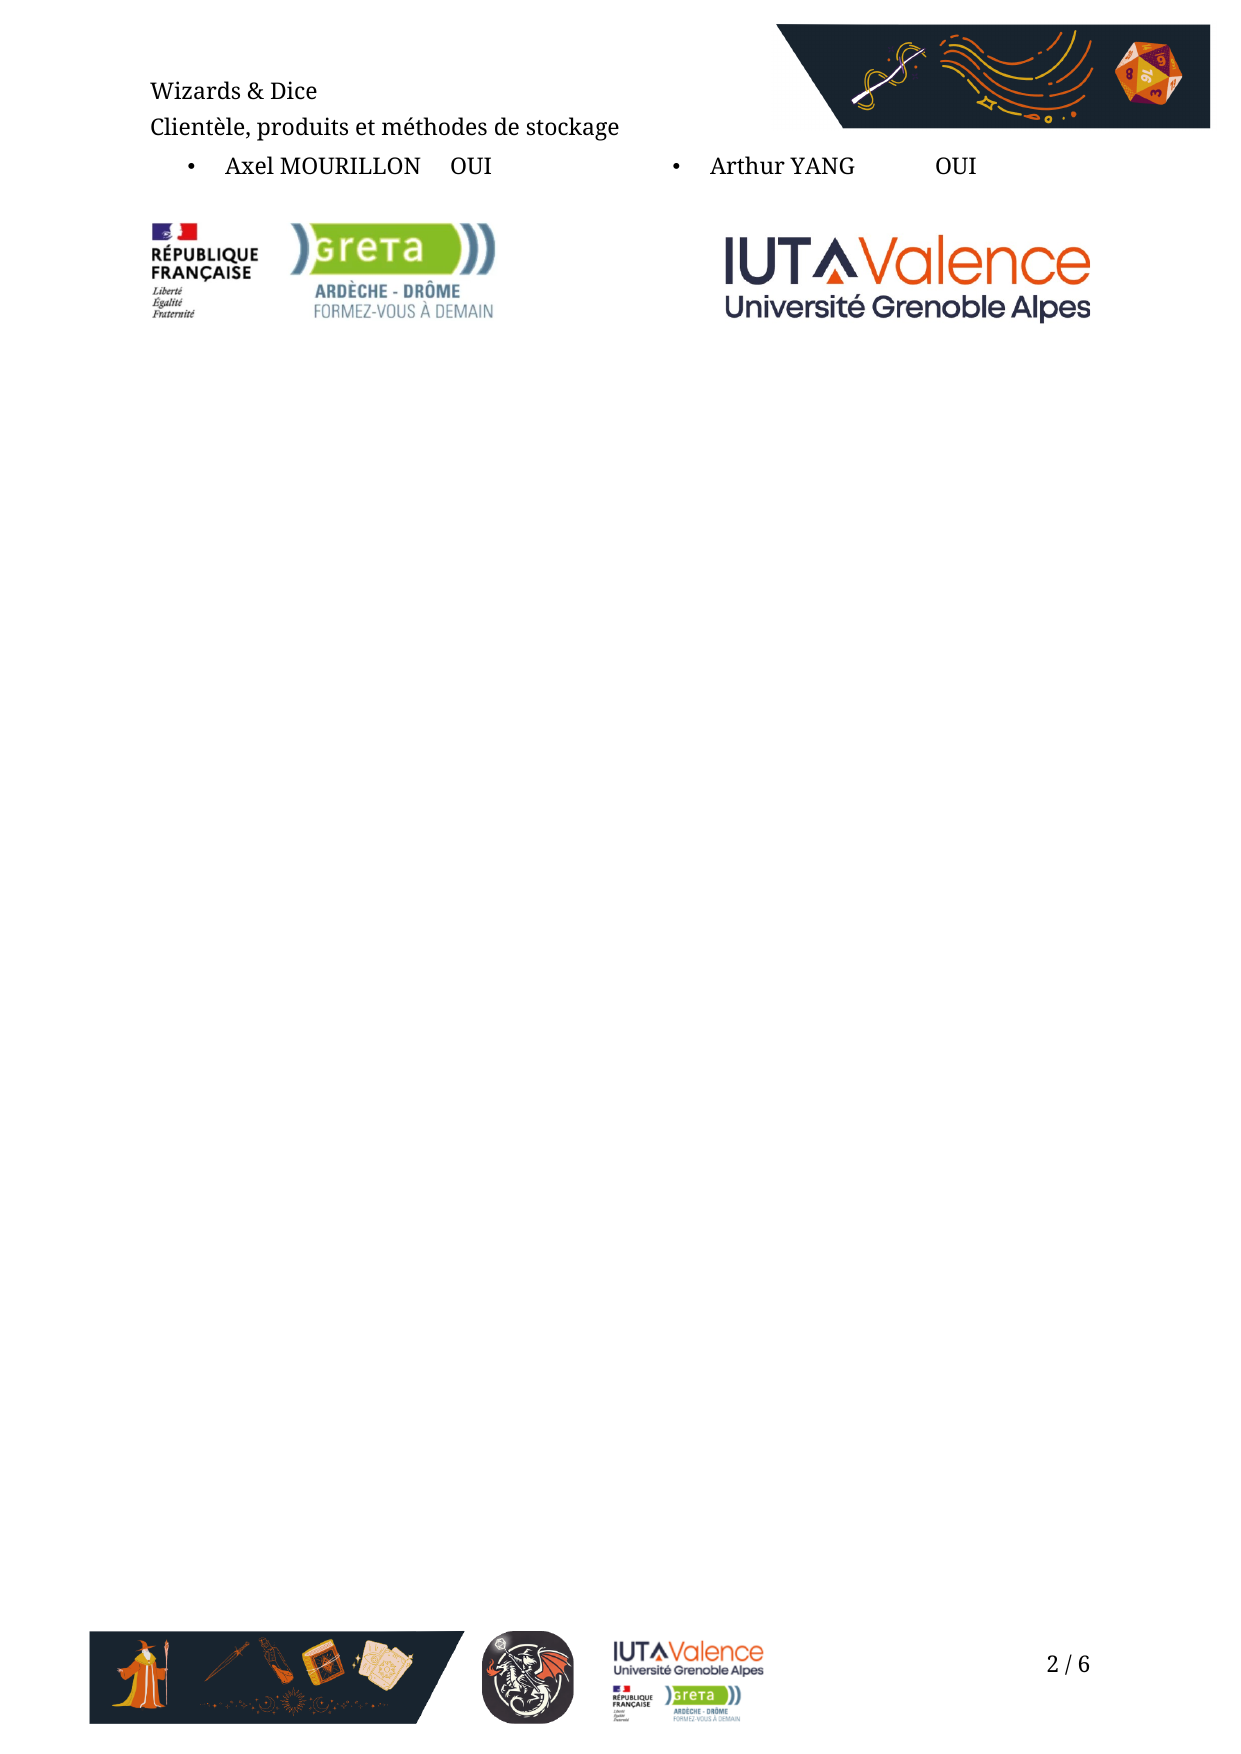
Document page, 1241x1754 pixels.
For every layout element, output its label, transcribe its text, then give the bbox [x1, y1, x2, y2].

list Axel MOURILLON OUI [187, 150, 605, 181]
picture [721, 232, 1091, 324]
picture [81, 1620, 788, 1733]
picture [771, 21, 1218, 131]
list Arthur YANG OUI [672, 150, 1090, 181]
picture [150, 221, 498, 321]
